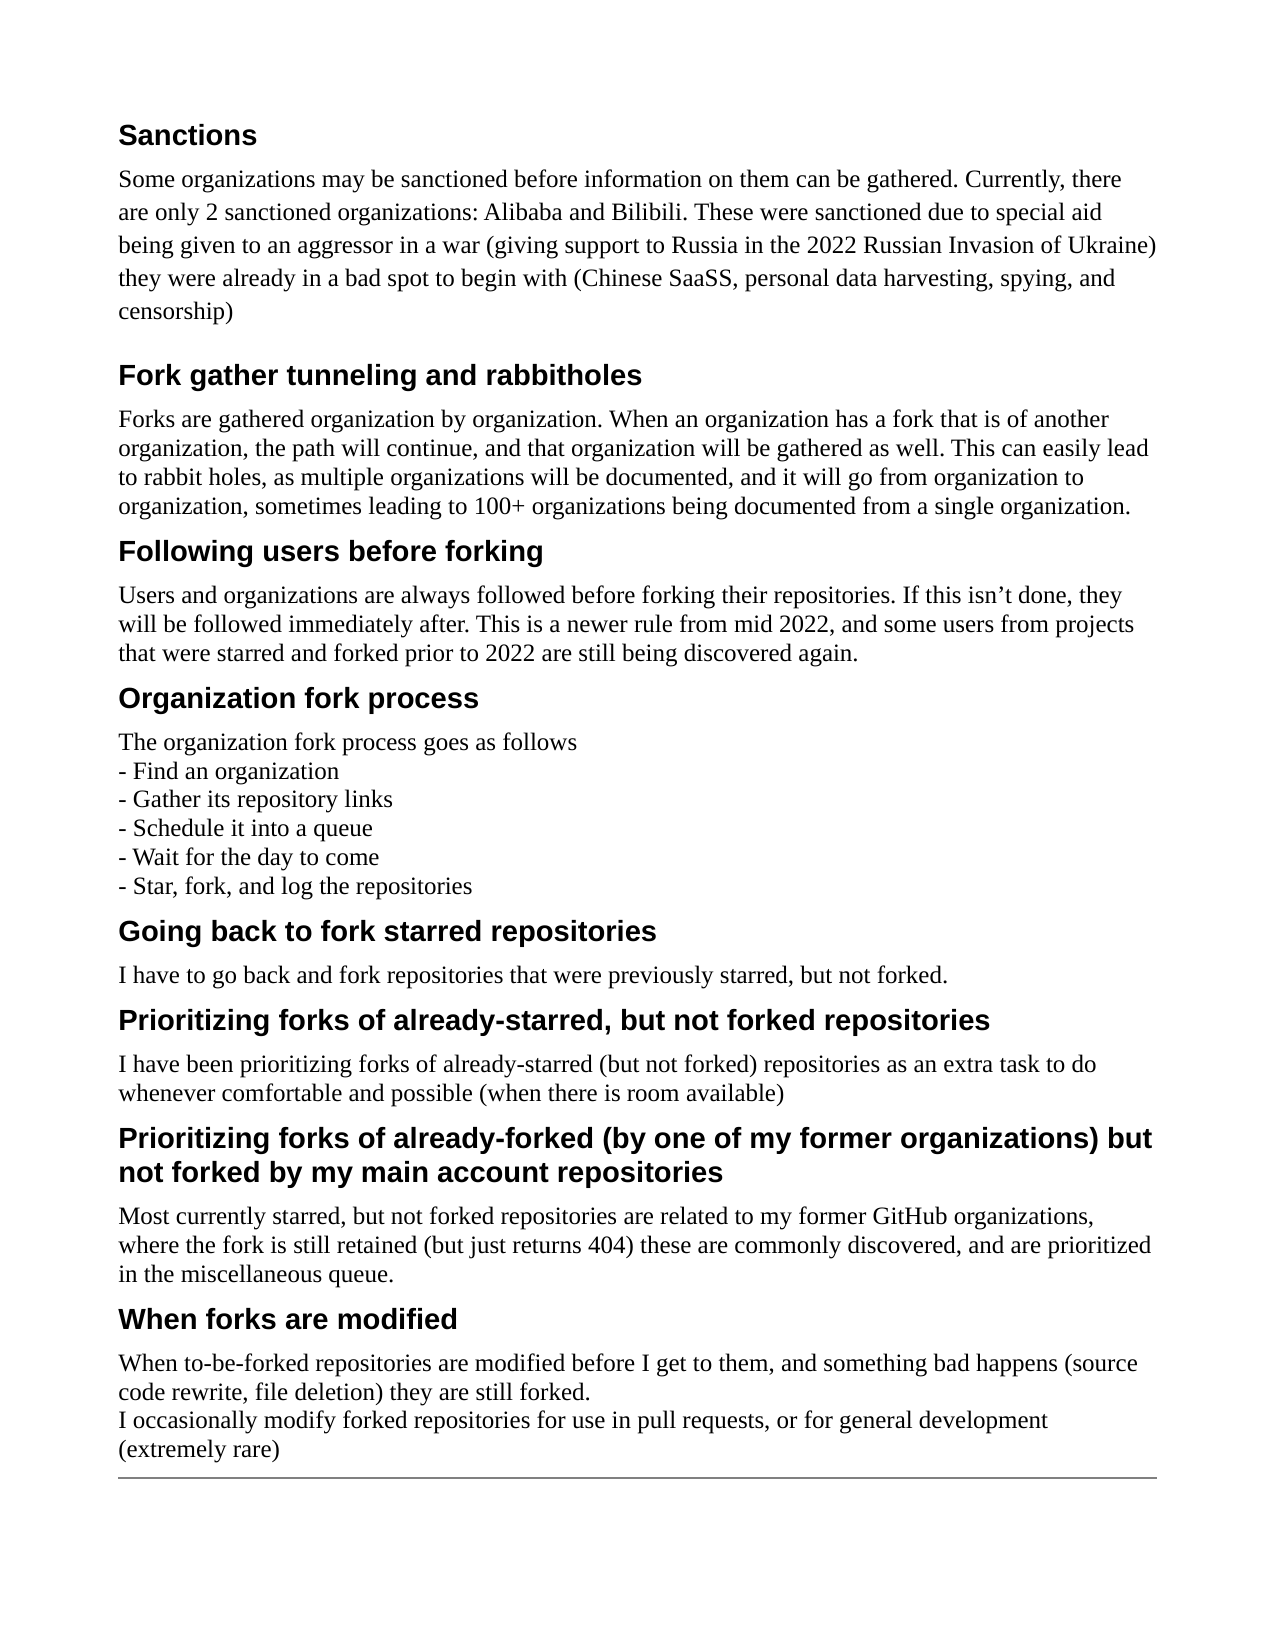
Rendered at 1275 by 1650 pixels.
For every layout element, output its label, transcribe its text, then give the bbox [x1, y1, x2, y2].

text - Find an organization [118, 756, 1157, 784]
text I occasionally modify forked repositories for use in pull requests, or for general development (extremely rare) [118, 1406, 1157, 1463]
subtitle Going back to fork starred repositories [118, 914, 1157, 948]
subtitle Prioritizing forks of already-starred, but not forked repositories [118, 1003, 1157, 1037]
text Users and organizations are always followed before forking their repositories. If this isn’t done, they will be followed immediately after. This is a newer rule from mid 2022, and some users from projects that were starred and forked prior to 2022 are still being discovered again. [118, 580, 1157, 666]
text When to-be-forked repositories are modified before I get to them, and something bad happens (source code rewrite, file deletion) they are still forked. [118, 1348, 1157, 1406]
text I have been prioritizing forks of already-starred (but not forked) repositories as an extra task to do whenever comfortable and possible (when there is room available) [118, 1049, 1157, 1107]
text - Schedule it into a queue [118, 813, 1157, 842]
text The organization fork process goes as follows [118, 727, 1157, 756]
subtitle Organization fork process [118, 681, 1157, 714]
subtitle When forks are modified [118, 1302, 1157, 1336]
subtitle Fork gather tunneling and rabbitholes [118, 358, 1157, 392]
text - Wait for the day to come [118, 842, 1157, 871]
text I have to go back and fork repositories that were previously starred, but not forked. [118, 960, 1157, 989]
text Forks are gathered organization by organization. When an organization has a fork that is of another organization, the path will continue, and that organization will be gathered as well. This can easily lead to rabbit holes, as multiple organizations will be documented, and it will go from organization to organization, sometimes leading to 100+ organizations being documented from a single organization. [118, 404, 1157, 519]
text Most currently starred, but not forked repositories are related to my former GitHub organizations, where the fork is still retained (but just returns 404) these are commonly discovered, and are prioritized in the miscellaneous queue. [118, 1201, 1157, 1287]
text - Star, fork, and log the repositories [118, 871, 1157, 899]
text Some organizations may be sanctioned before information on them can be gathered. Currently, there are only 2 sanctioned organizations: Alibaba and Bilibili. These were sanctioned due to special aid being given to an aggressor in a war (giving support to Russia in the 2022 Russian Invasion of Ukraine) they were already in a bad spot to begin with (Chinese SaaSS, personal data harvesting, spying, and censorship) [118, 164, 1157, 325]
subtitle Sanctions [118, 118, 1157, 152]
text - Gather its repository links [118, 784, 1157, 813]
subtitle Prioritizing forks of already-forked (by one of my former organizations) but not forked by my main account repositories [118, 1122, 1157, 1189]
subtitle Following users before forking [118, 534, 1157, 568]
